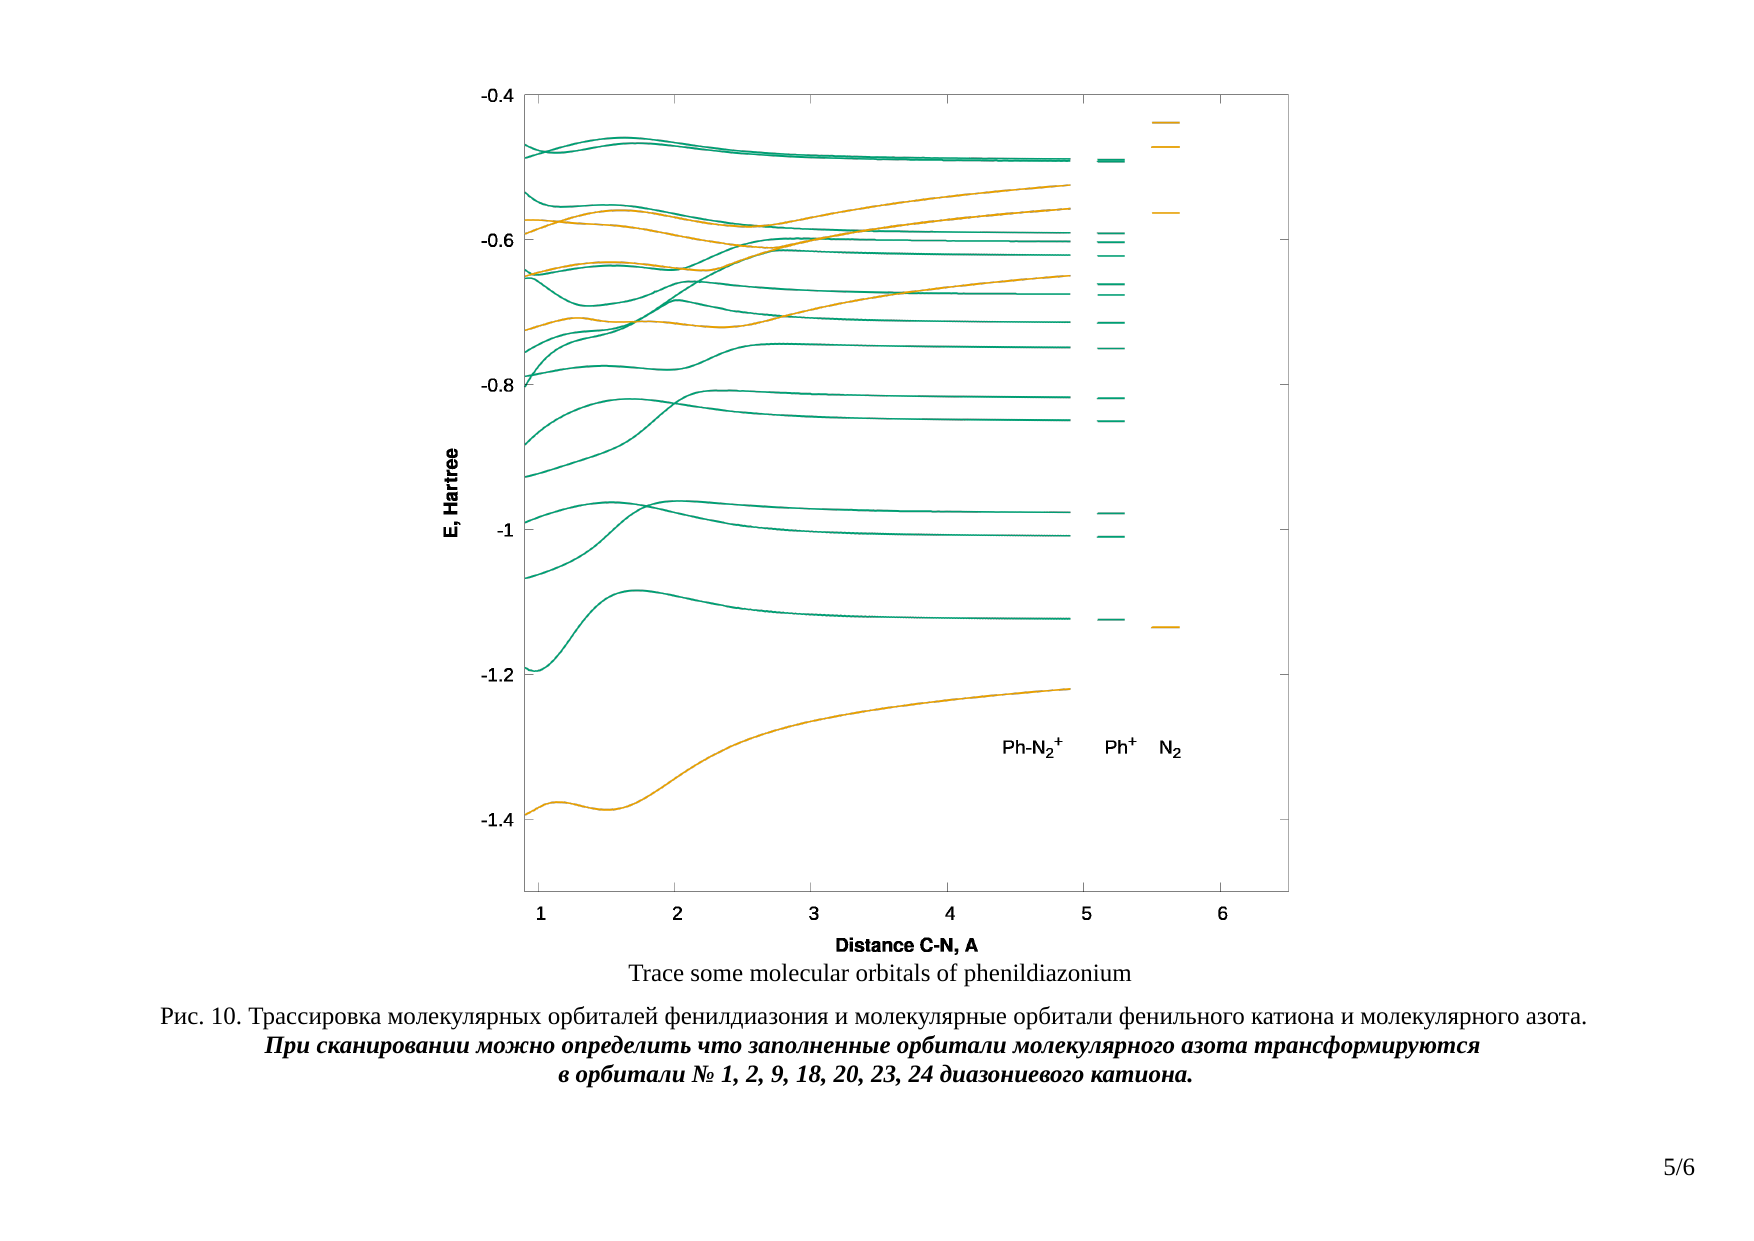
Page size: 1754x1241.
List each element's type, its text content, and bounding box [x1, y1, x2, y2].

table_header [1320, 74, 1695, 958]
table_header [59, 74, 434, 958]
picture [434, 73, 1320, 959]
table_cell Рис. 10. Трассировка молекулярных орбиталей фенилдиазония и молекулярные орбитали фенильного катиона и молекулярного азота. При сканировании можно определить что заполненные орбитали молекулярного азота трансформируются в орбитали № 1, 2, 9, 18, 20, 23, 24 диазониевого катиона. [59, 1001, 1695, 1088]
table_cell Traсe some molecular orbitals of phenildiazonium [59, 958, 1695, 1001]
